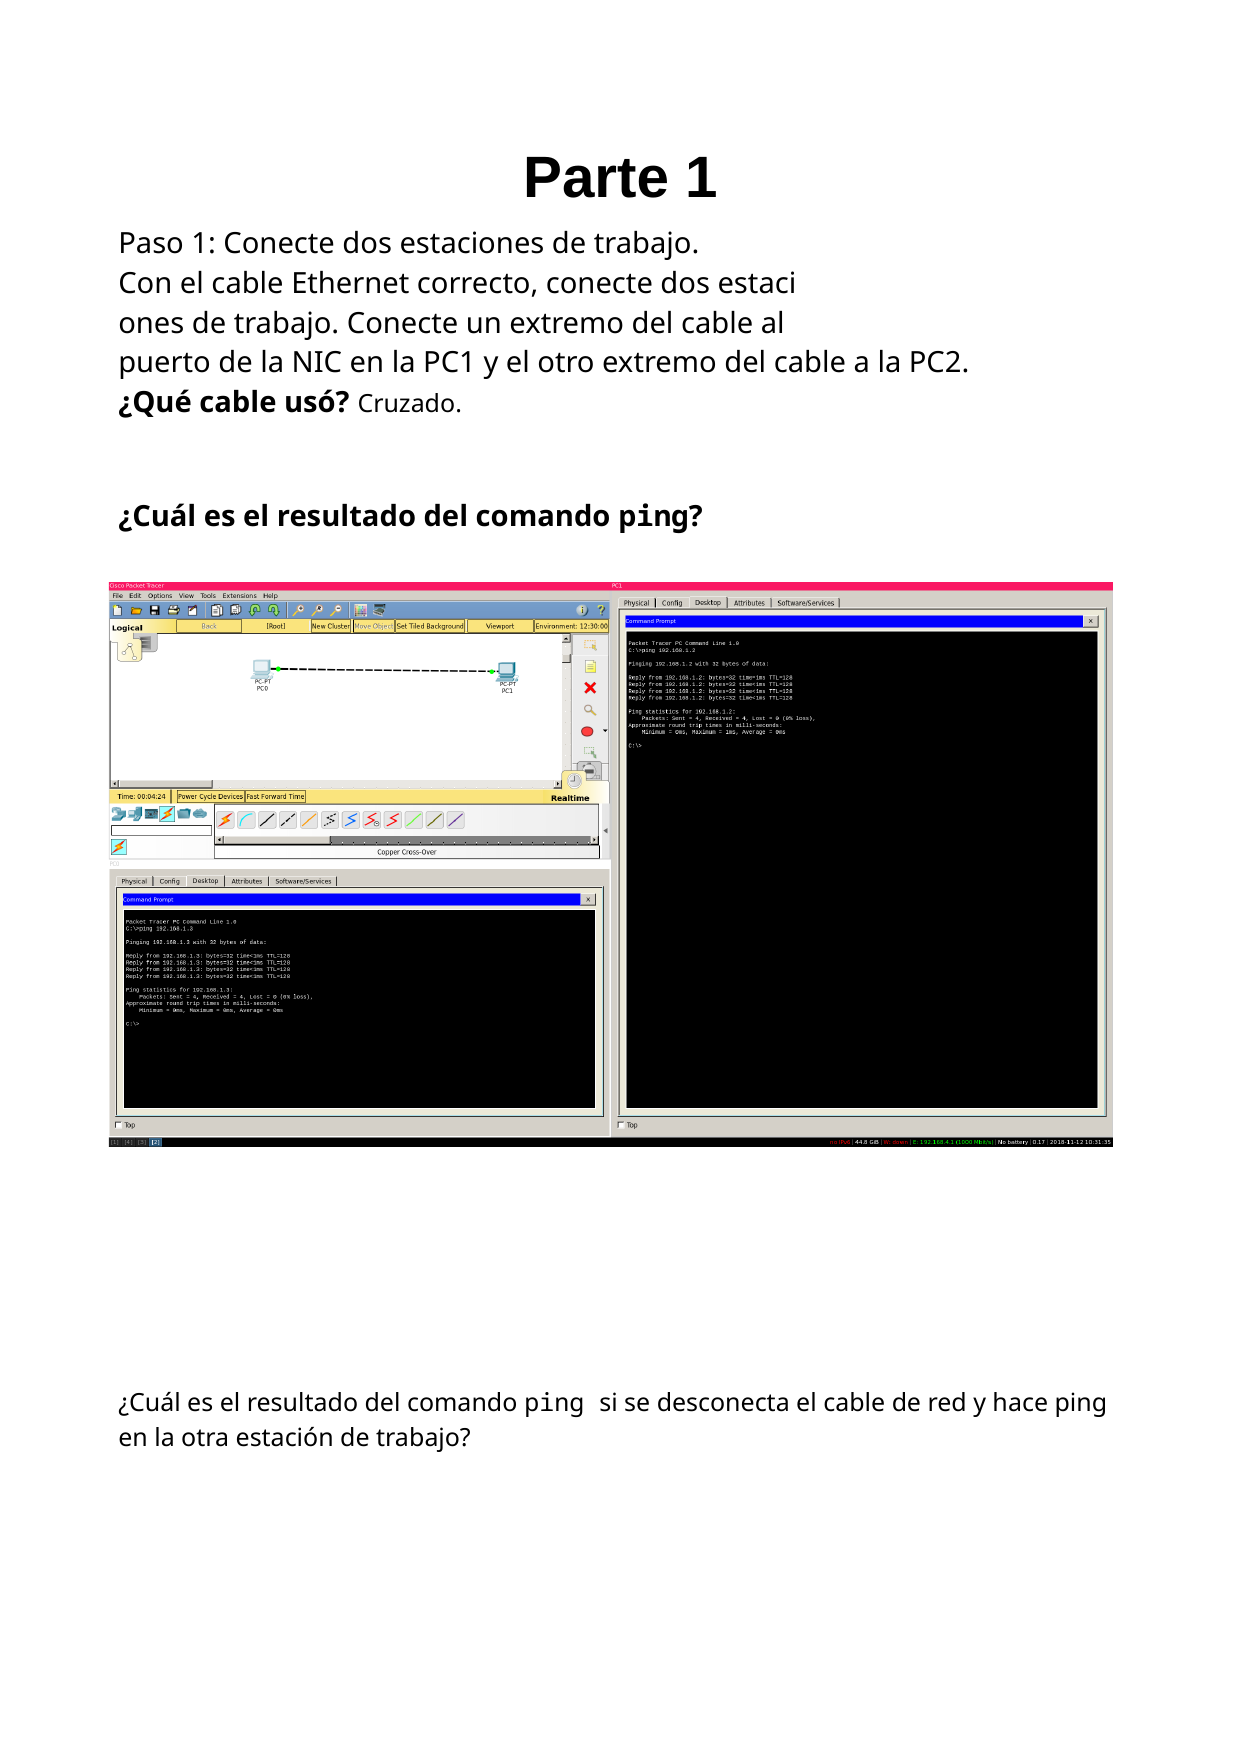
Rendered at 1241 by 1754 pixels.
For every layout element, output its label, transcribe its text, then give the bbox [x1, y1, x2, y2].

text puerto de la NIC en la PC1 y el otro extremo del cable a la PC2. [118, 342, 1122, 381]
title Parte 1 [118, 143, 1122, 210]
picture [108, 582, 1113, 1147]
text Paso 1: Conecte dos estaciones de trabajo. [118, 223, 1122, 262]
text ¿Cuál es el resultado del comando ping? [118, 495, 1122, 534]
text Con el cable Ethernet correcto, conecte dos estaci [118, 262, 1122, 302]
text ¿Qué cable usó? Cruzado. [118, 381, 1122, 421]
text ones de trabajo. Conecte un extremo del cable al [118, 302, 1122, 342]
text ¿Cuál es el resultado del comando ping si se desconecta el cable de red y hace ping en la otra estación de trabajo? [118, 1385, 1122, 1453]
